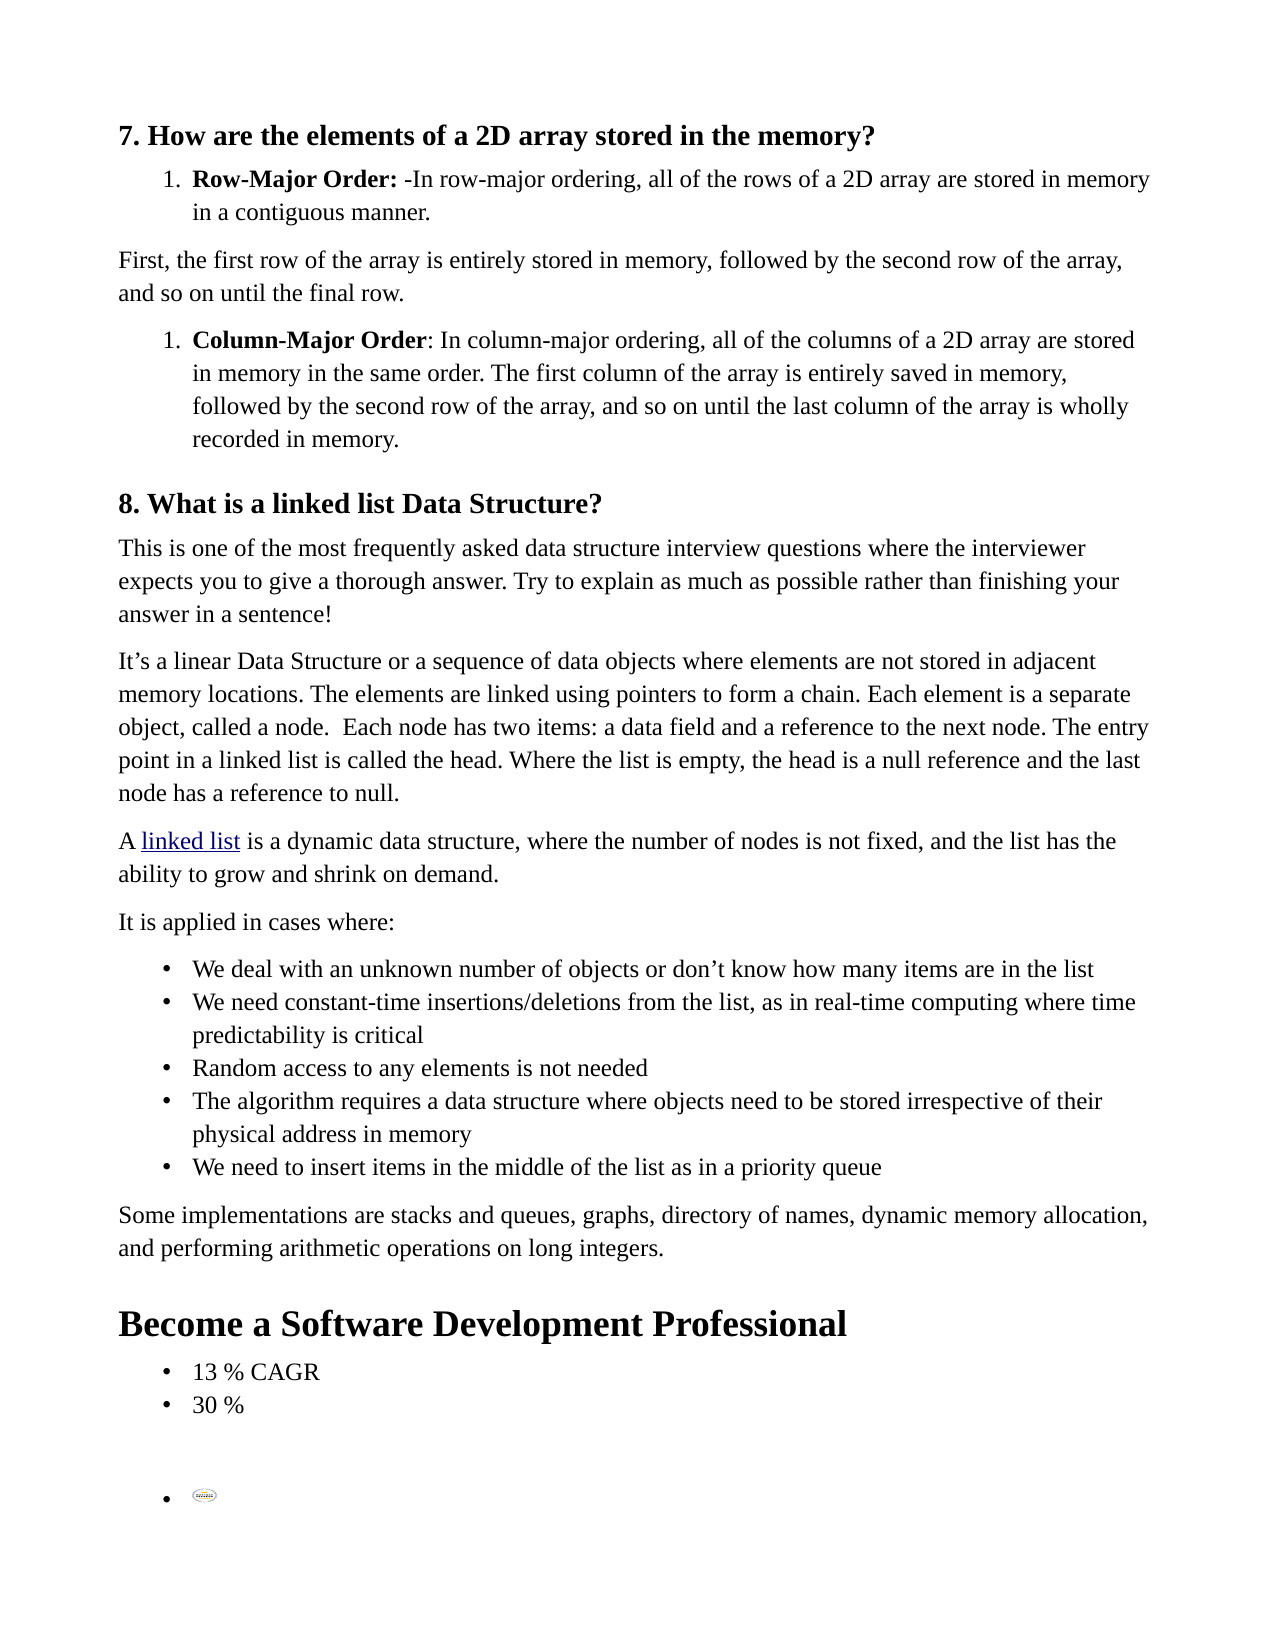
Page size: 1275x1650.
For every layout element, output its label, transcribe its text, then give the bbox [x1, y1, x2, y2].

list The algorithm requires a data structure where objects need to be stored irrespective of their physical address in memory [162, 1086, 1157, 1148]
subtitle Become a Software Development Professional [118, 1301, 1157, 1344]
list 13 % CAGR [162, 1357, 1157, 1386]
text This is one of the most frequently asked data structure interview questions where the interviewer expects you to give a thorough answer. Try to explain as much as possible rather than finishing your answer in a sentence! [118, 533, 1157, 627]
list Column-Major Order: In column-major ordering, all of the columns of a 2D array are stored in memory in the same order. The first column of the array is entirely saved in memory, followed by the second row of the array, and so on until the last column of the array is wholly recorded in memory. [162, 325, 1157, 453]
list Row-Major Order: -In row-major ordering, all of the rows of a 2D array are stored in memory in a contiguous manner. [162, 164, 1157, 226]
text It is applied in cases where: [118, 907, 1157, 935]
list We need constant-time insertions/deletions from the list, as in real-time computing where time predictability is critical [162, 987, 1157, 1049]
text Some implementations are stacks and queues, graphs, directory of names, dynamic memory allocation, and performing arithmetic operations on long integers. [118, 1200, 1157, 1262]
text First, the first row of the array is entirely stored in memory, followed by the second row of the array, and so on until the final row. [118, 245, 1157, 307]
list We need to insert items in the middle of the list as in a priority queue [162, 1152, 1157, 1181]
text It’s a linear Data Structure or a sequence of data objects where elements are not stored in adjacent memory locations. The elements are linked using pointers to form a chain. Each element is a separate object, called a node. Each node has two items: a data field and a reference to the next node. The entry point in a linked list is called the head. Where the list is empty, the head is a null reference and the last node has a reference to null. [118, 646, 1157, 807]
list Random access to any elements is not needed [162, 1053, 1157, 1082]
list 30 % [162, 1390, 1157, 1419]
subtitle 7. How are the elements of a 2D array stored in the memory? [118, 118, 1157, 152]
subtitle 8. What is a linked list Data Structure? [118, 487, 1157, 520]
text A linked list is a dynamic data structure, where the number of nodes is not fixed, and the list has the ability to grow and shrink on demand. [118, 826, 1157, 888]
list We deal with an unknown number of objects or don’t know how many items are in the list [162, 954, 1157, 983]
